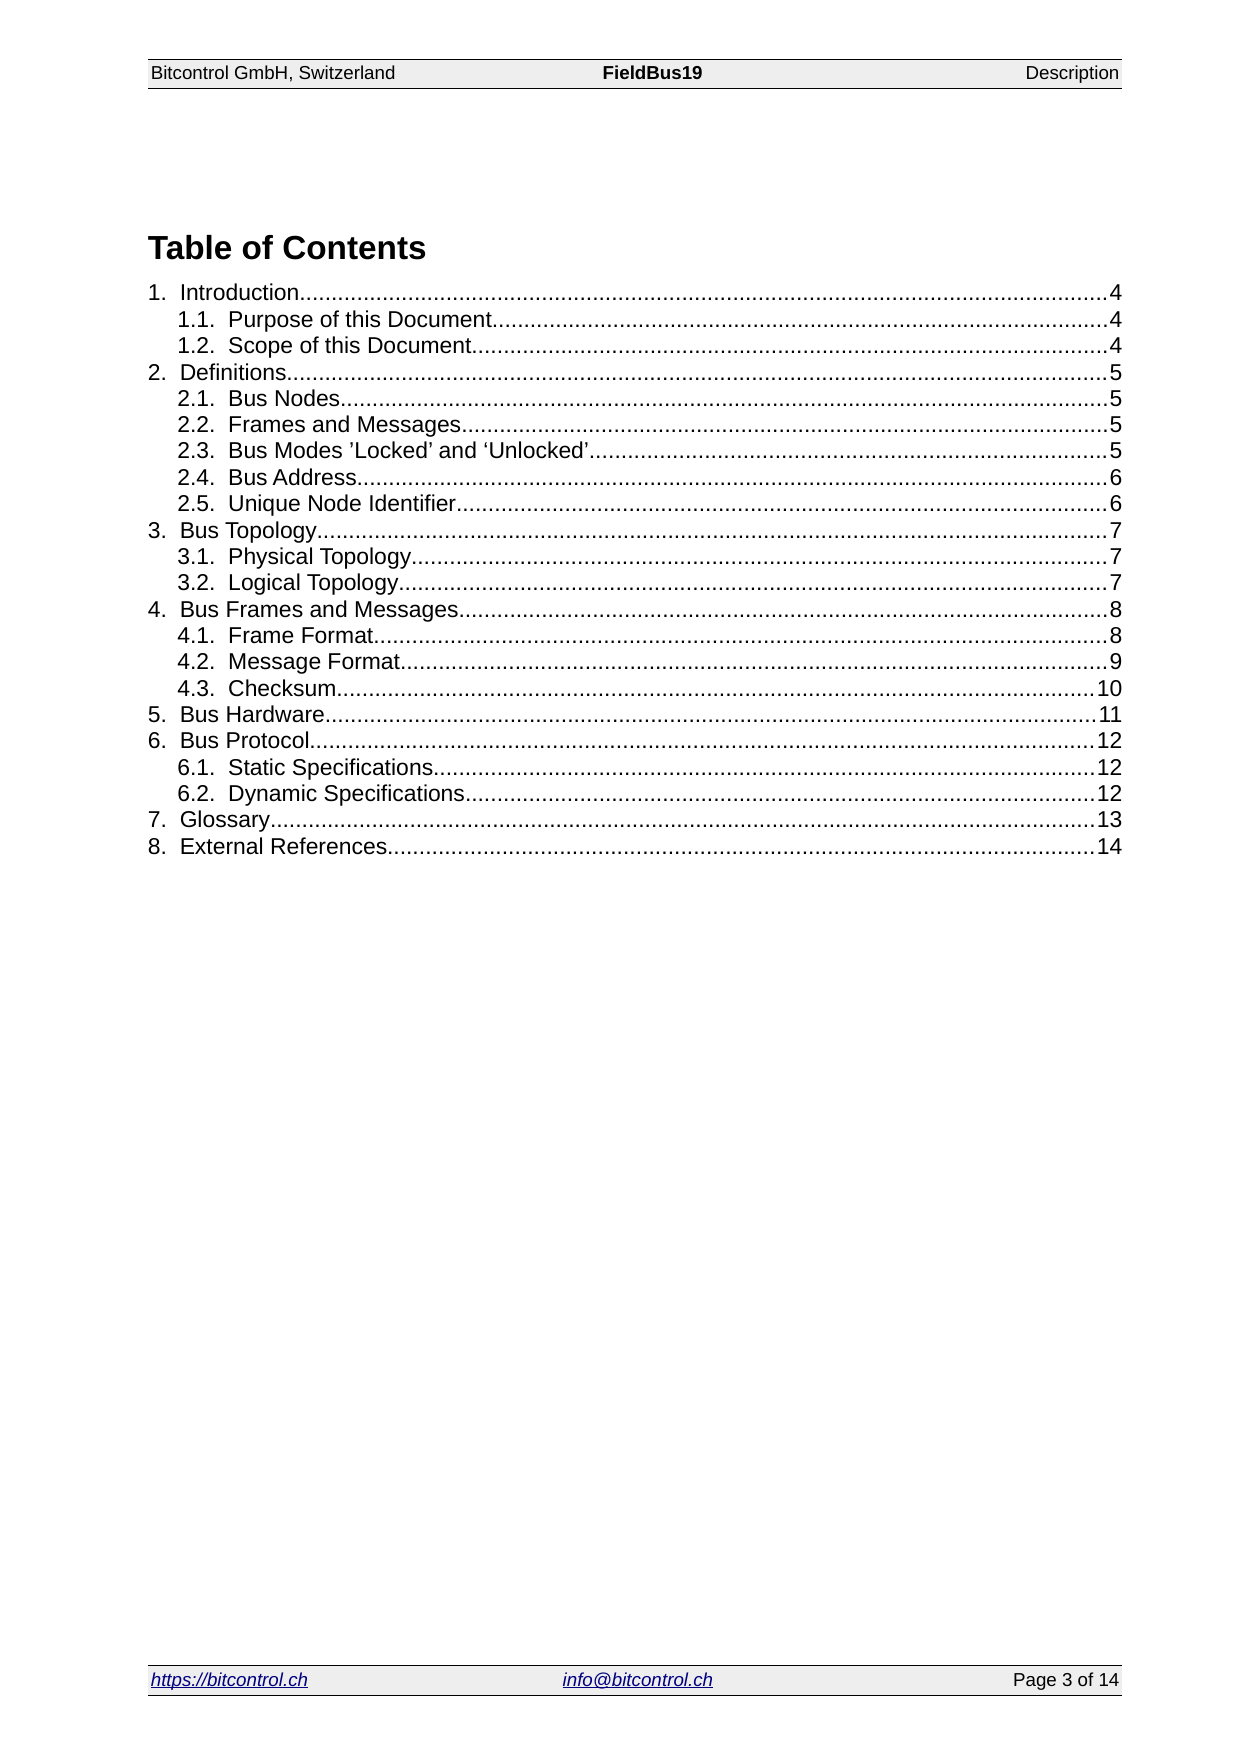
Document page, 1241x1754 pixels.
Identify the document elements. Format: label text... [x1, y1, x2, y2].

text 6. Bus Protocol 12 [148, 727, 1122, 754]
text 4.1. Frame Format 8 [177, 622, 1122, 648]
text 4.3. Checksum 10 [177, 675, 1122, 701]
text 5. Bus Hardware 11 [148, 701, 1122, 727]
text 1.1. Purpose of this Document 4 [177, 306, 1122, 332]
text 8. External References 14 [148, 833, 1122, 859]
text 4. Bus Frames and Messages 8 [148, 596, 1122, 622]
text 2. Definitions 5 [148, 358, 1122, 385]
text 2.1. Bus Nodes 5 [177, 385, 1122, 411]
text 3.1. Physical Topology 7 [177, 543, 1122, 569]
text 2.5. Unique Node Identifier 6 [177, 490, 1122, 517]
text 6.2. Dynamic Specifications 12 [177, 780, 1122, 806]
text 1. Introduction 4 [148, 279, 1122, 306]
text 1.2. Scope of this Document 4 [177, 332, 1122, 358]
text 3.2. Logical Topology 7 [177, 569, 1122, 596]
text 7. Glossary 13 [148, 806, 1122, 833]
text 3. Bus Topology 7 [148, 517, 1122, 543]
subtitle Table of Contents [148, 228, 1122, 267]
text 2.4. Bus Address 6 [177, 464, 1122, 490]
text 4.2. Message Format 9 [177, 648, 1122, 675]
text 2.2. Frames and Messages 5 [177, 411, 1122, 437]
text 6.1. Static Specifications 12 [177, 754, 1122, 780]
text 2.3. Bus Modes ’Locked’ and ‘Unlocked’ 5 [177, 437, 1122, 464]
